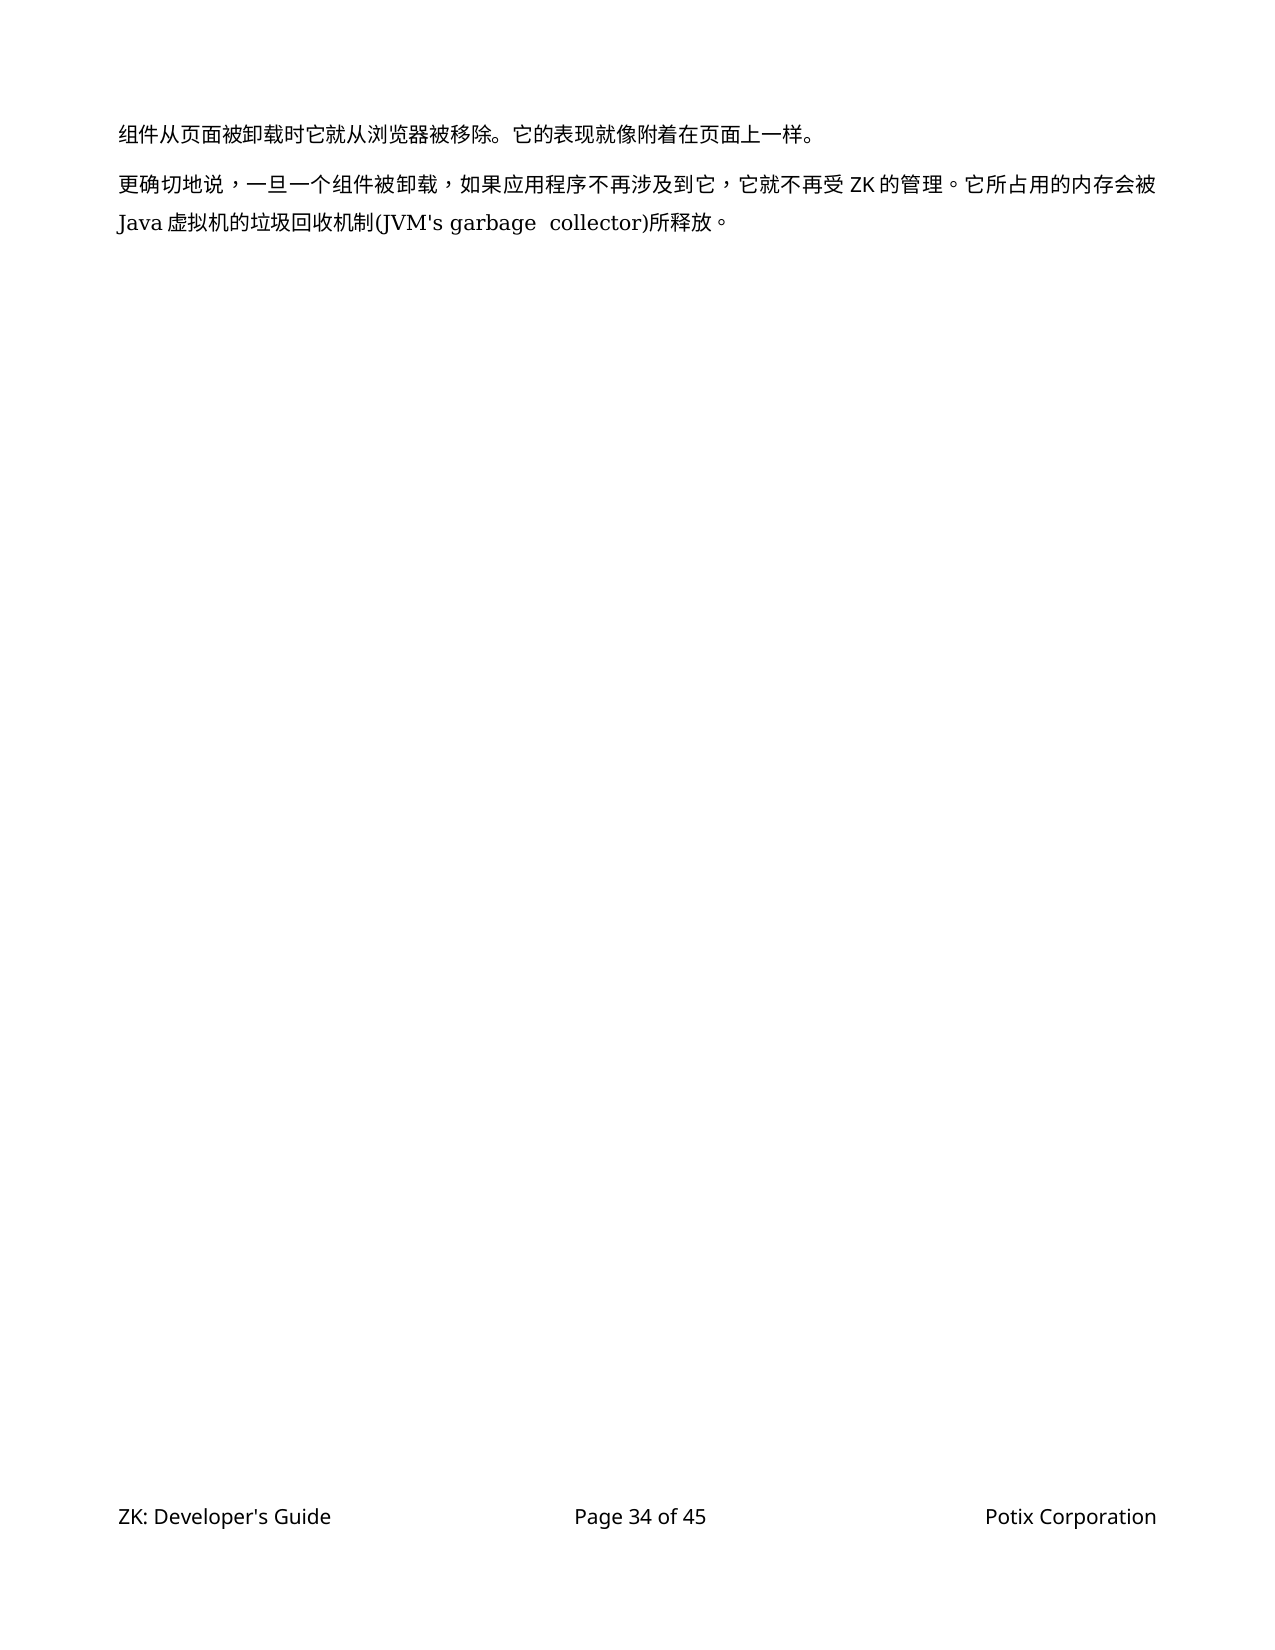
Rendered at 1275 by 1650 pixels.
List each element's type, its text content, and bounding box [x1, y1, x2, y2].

text 更确切地说，一旦一个组件被卸载，如果应用程序不再涉及到它，它就不再受ZK的管理。它所占用的内存会被Java虚拟机的垃圾回收机制(JVM's garbage collector)所释放。 [118, 169, 1157, 236]
text 组件从页面被卸载时它就从浏览器被移除。它的表现就像附着在页面上一样。 [118, 118, 1157, 148]
